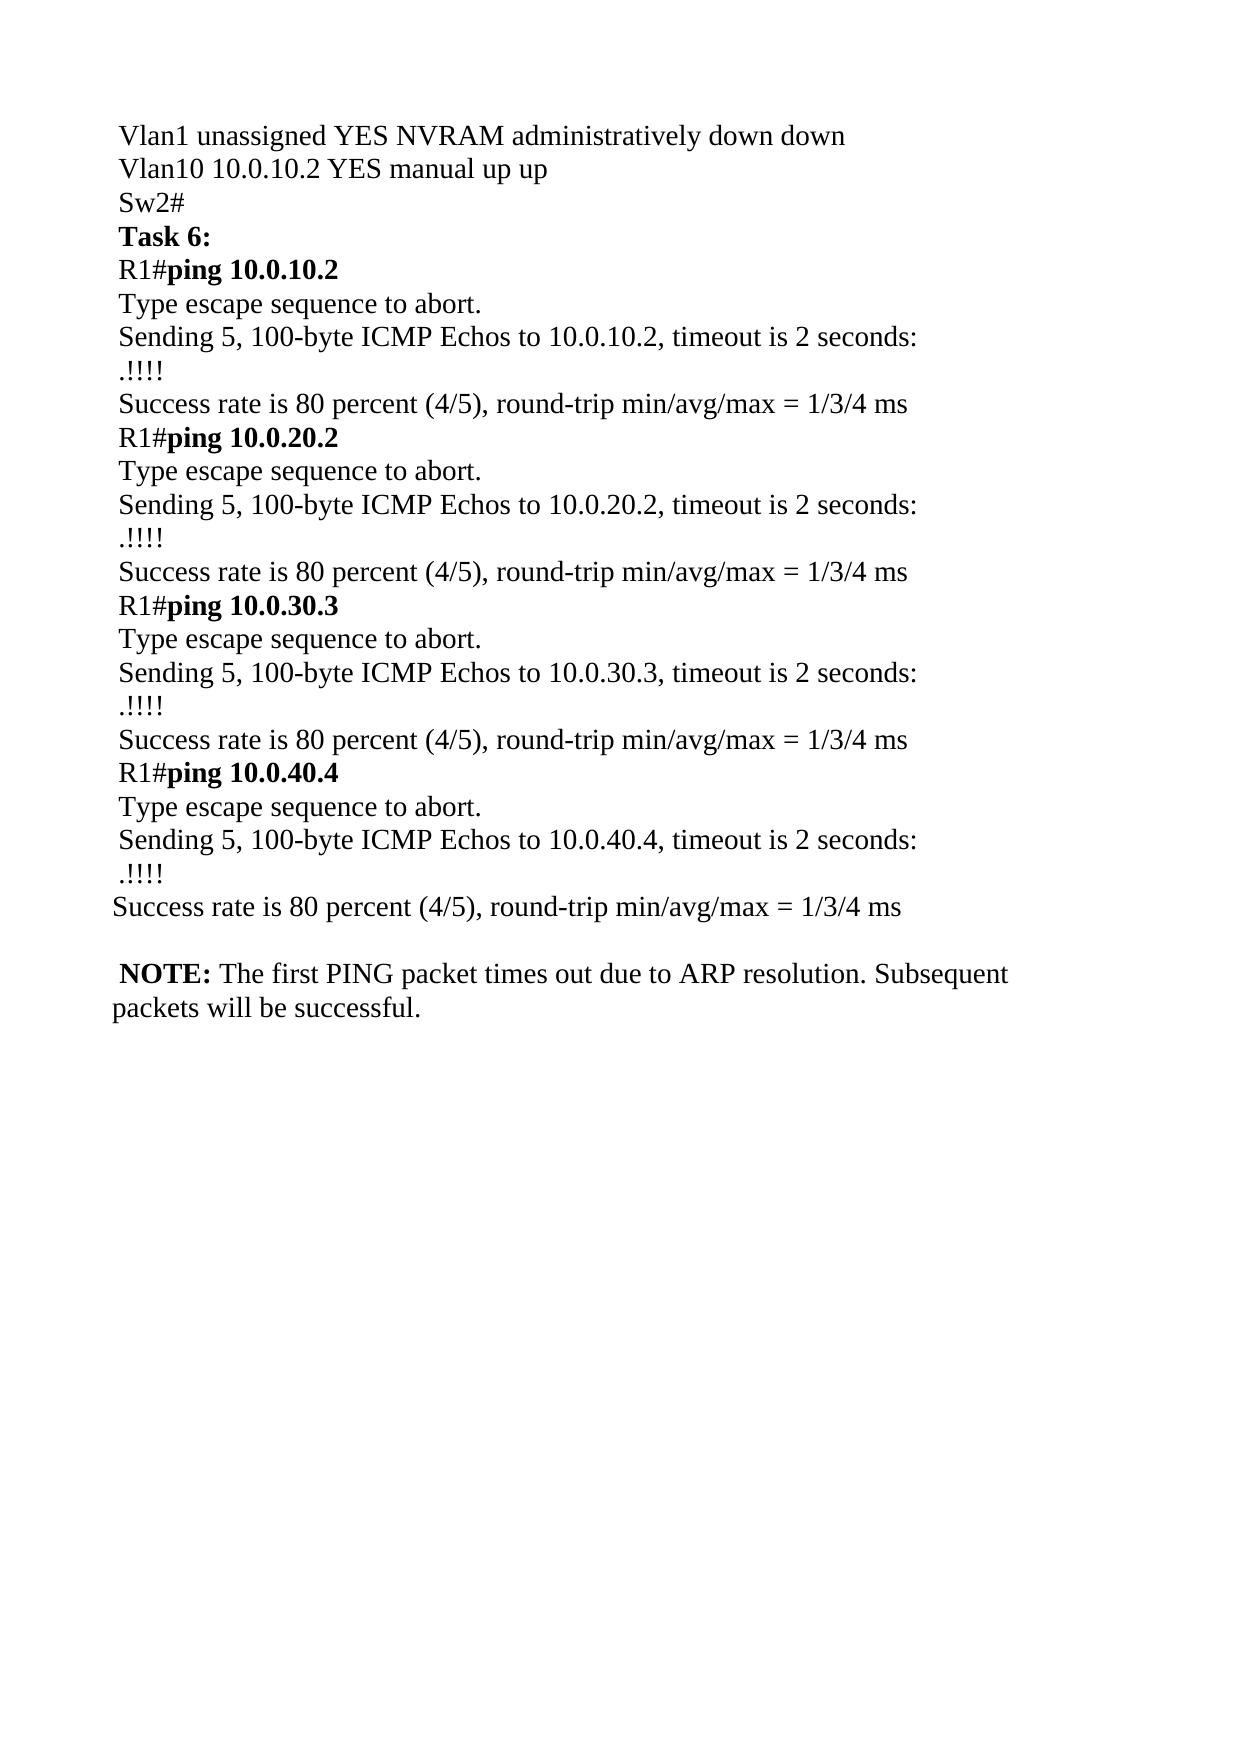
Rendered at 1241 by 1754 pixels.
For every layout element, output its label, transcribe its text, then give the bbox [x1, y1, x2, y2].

text Sending 5, 100-byte ICMP Echos to 10.0.20.2, timeout is 2 seconds: [118, 487, 1122, 521]
text .!!!! [118, 688, 1122, 722]
text Sw2# [118, 185, 1122, 219]
text Sending 5, 100-byte ICMP Echos to 10.0.30.3, timeout is 2 seconds: [118, 655, 1122, 688]
text Success rate is 80 percent (4/5), round-trip min/avg/max = 1/3/4 ms [118, 722, 1122, 755]
table_header Success rate is 80 percent (4/5), round-trip min/avg/max = 1/3/4 ms NOTE: The first PING packet times out due to ARP resolution. Subsequent packets will be successful. [101, 890, 1082, 1024]
text Type escape sequence to abort. [118, 286, 1122, 319]
text .!!!! [118, 353, 1122, 386]
text .!!!! [118, 521, 1122, 554]
text Type escape sequence to abort. [118, 621, 1122, 655]
text Type escape sequence to abort. [118, 453, 1122, 487]
text Type escape sequence to abort. [118, 789, 1122, 822]
text R1#ping 10.0.20.2 [118, 420, 1122, 453]
text Success rate is 80 percent (4/5), round-trip min/avg/max = 1/3/4 ms [118, 554, 1122, 588]
text Task 6: [118, 219, 1122, 252]
text Success rate is 80 percent (4/5), round-trip min/avg/max = 1/3/4 ms [118, 386, 1122, 420]
text Sending 5, 100-byte ICMP Echos to 10.0.10.2, timeout is 2 seconds: [118, 319, 1122, 353]
text R1#ping 10.0.40.4 [118, 755, 1122, 789]
text R1#ping 10.0.10.2 [118, 252, 1122, 286]
text Vlan10 10.0.10.2 YES manual up up [118, 152, 1122, 185]
text Vlan1 unassigned YES NVRAM administratively down down [118, 118, 1122, 152]
text .!!!! [118, 856, 1122, 889]
text Sending 5, 100-byte ICMP Echos to 10.0.40.4, timeout is 2 seconds: [118, 822, 1122, 856]
text R1#ping 10.0.30.3 [118, 588, 1122, 621]
